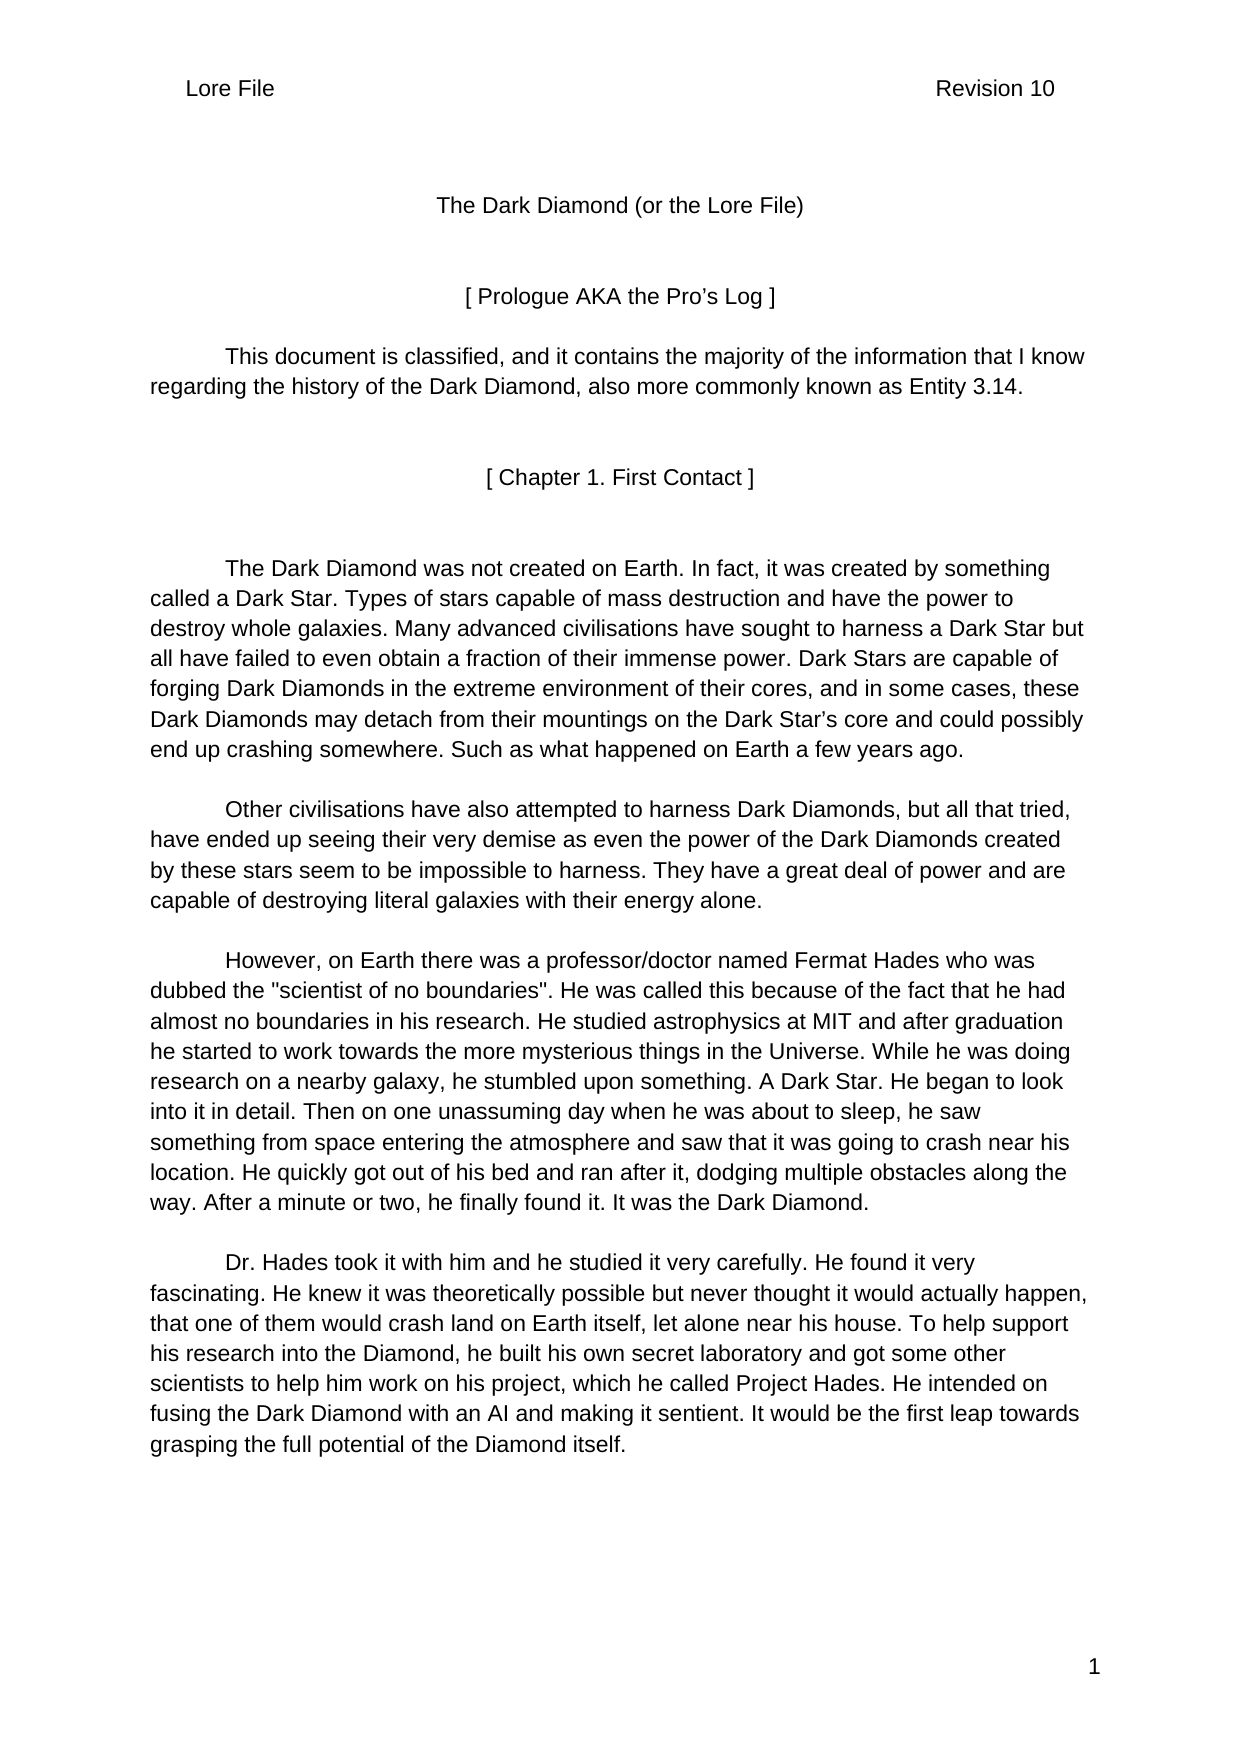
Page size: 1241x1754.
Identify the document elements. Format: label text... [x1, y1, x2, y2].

text Dr. Hades took it with him and he studied it very carefully. He found it very fascinating. He knew it was theoretically possible but never thought it would actually happen, that one of them would crash land on Earth itself, let alone near his house. To help support his research into the Diamond, he built his own secret laboratory and got some other scientists to help him work on his project, which he called Project Hades. He intended on fusing the Dark Diamond with an AI and making it sentient. It would be the first leap towards grasping the full potential of the Diamond itself. [150, 1249, 1090, 1457]
text Other civilisations have also attempted to harness Dark Diamonds, but all that tried, have ended up seeing their very demise as even the power of the Dark Diamonds created by these stars seem to be impossible to harness. They have a great deal of power and are capable of destroying literal galaxies with their energy alone. [150, 796, 1090, 913]
text The Dark Diamond (or the Lore File) [150, 192, 1090, 218]
text This document is classified, and it contains the majority of the information that I know regarding the history of the Dark Diamond, also more commonly known as Entity 3.14. [150, 343, 1090, 399]
text [ Prologue AKA the Pro’s Log ] [150, 283, 1090, 309]
text [ Chapter 1. First Contact ] [150, 464, 1090, 490]
text The Dark Diamond was not created on Earth. In fact, it was created by something called a Dark Star. Types of stars capable of mass destruction and have the power to destroy whole galaxies. Many advanced civilisations have sought to harness a Dark Star but all have failed to even obtain a fraction of their immense power. Dark Stars are capable of forging Dark Diamonds in the extreme environment of their cores, and in some cases, these Dark Diamonds may detach from their mountings on the Dark Star’s core and could possibly end up crashing somewhere. Such as what happened on Earth a few years ago. [150, 554, 1090, 762]
text However, on Earth there was a professor/doctor named Fermat Hades who was dubbed the "scientist of no boundaries". He was called this because of the fact that he had almost no boundaries in his research. He studied astrophysics at MIT and after graduation he started to work towards the more mysterious things in the Universe. While he was doing research on a nearby galaxy, he stumbled upon something. A Dark Star. He began to look into it in detail. Then on one unassuming day when he was about to sleep, he saw something from space entering the atmosphere and saw that it was going to crash near his location. He quickly got out of his bed and ran after it, dodging multiple obstacles along the way. After a minute or two, he finally found it. It was the Dark Diamond. [150, 947, 1090, 1215]
